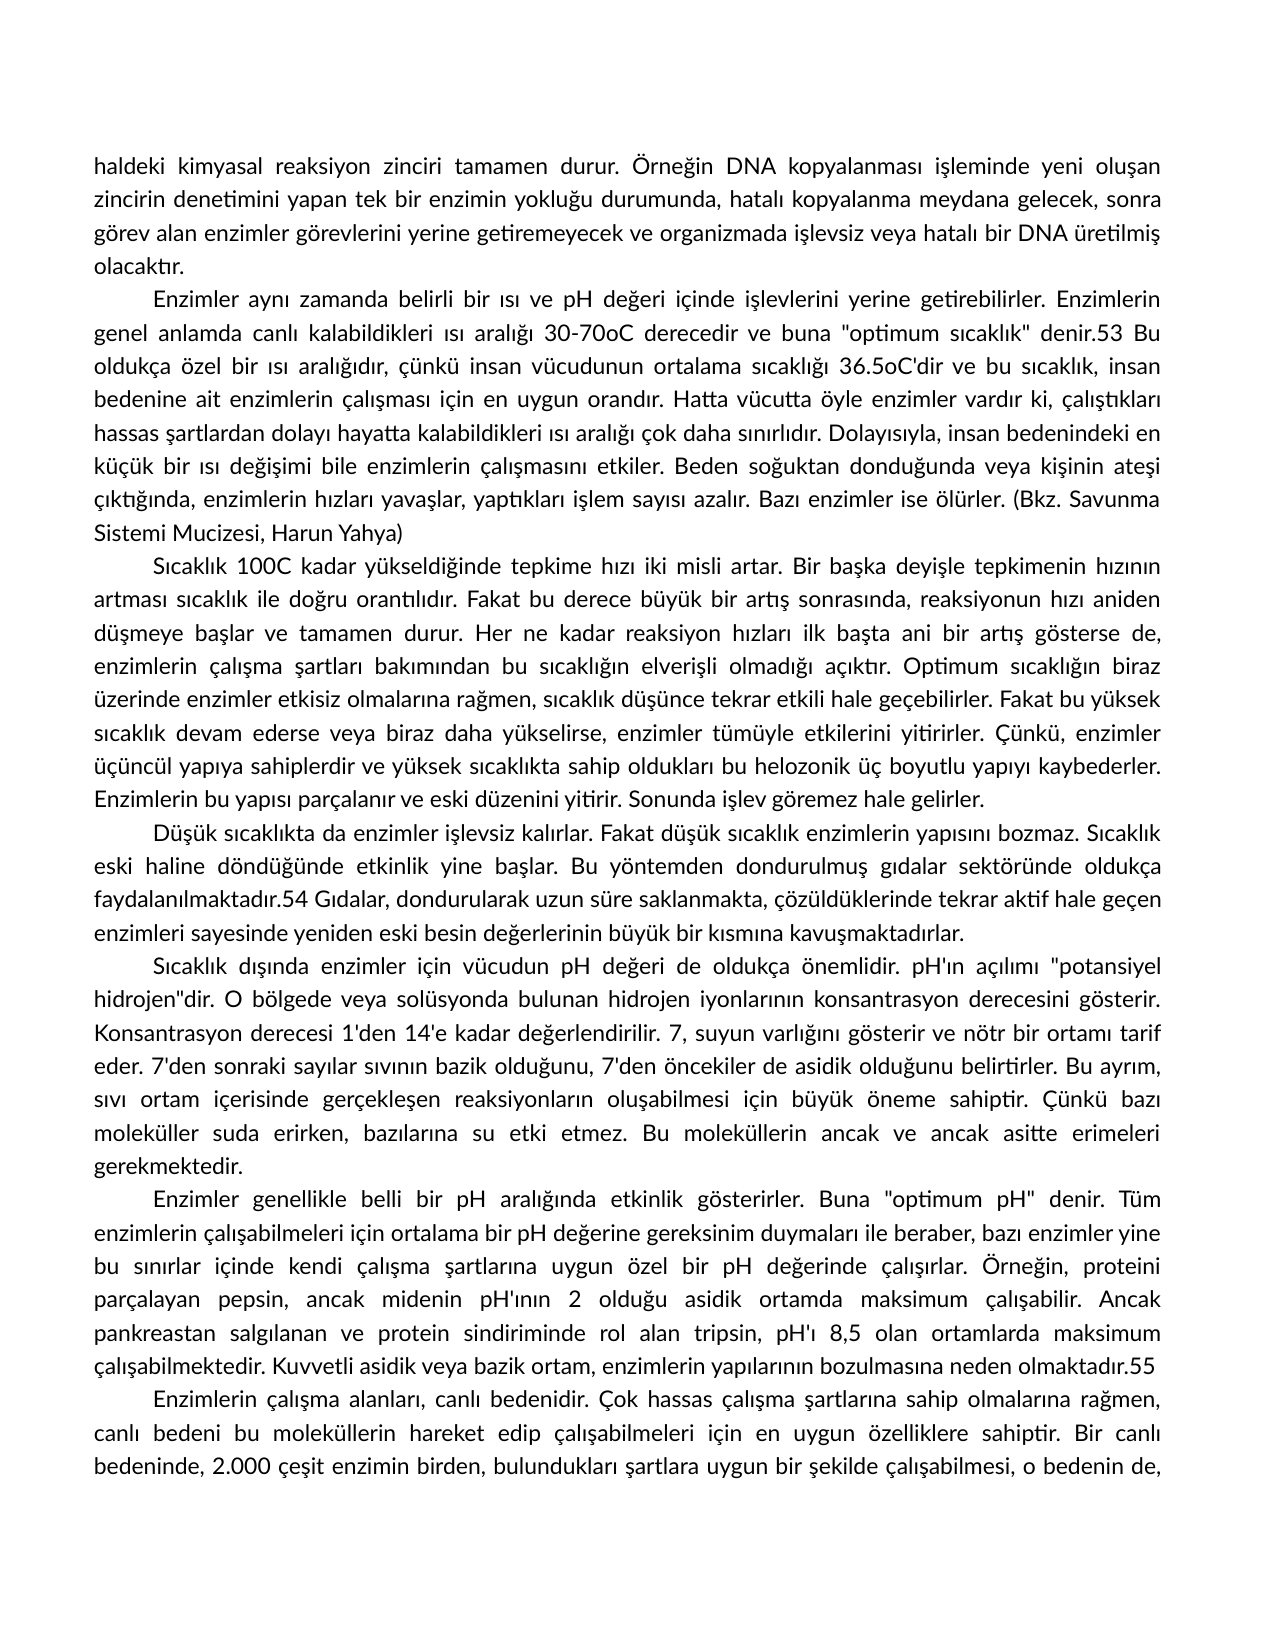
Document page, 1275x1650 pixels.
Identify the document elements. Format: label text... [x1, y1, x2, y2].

text Enzimler genellikle belli bir pH aralığında etkinlik gösterirler. Buna "optimum pH" denir. Tüm enzimlerin çalışabilmeleri için ortalama bir pH değerine gereksinim duymaları ile beraber, bazı enzimler yine bu sınırlar içinde kendi çalışma şartlarına uygun özel bir pH değerinde çalışırlar. Örneğin, proteini parçalayan pepsin, ancak midenin pH'ının 2 olduğu asidik ortamda maksimum çalışabilir. Ancak pankreastan salgılanan ve protein sindiriminde rol alan tripsin, pH'ı 8,5 olan ortamlarda maksimum çalışabilmektedir. Kuvvetli asidik veya bazik ortam, enzimlerin yapılarının bozulmasına neden olmaktadır.55 [94, 1181, 1162, 1381]
text Sıcaklık 100C kadar yükseldiğinde tepkime hızı iki misli artar. Bir başka deyişle tepkimenin hızının artması sıcaklık ile doğru orantılıdır. Fakat bu derece büyük bir artış sonrasında, reaksiyonun hızı aniden düşmeye başlar ve tamamen durur. Her ne kadar reaksiyon hızları ilk başta ani bir artış gösterse de, enzimlerin çalışma şartları bakımından bu sıcaklığın elverişli olmadığı açıktır. Optimum sıcaklığın biraz üzerinde enzimler etkisiz olmalarına rağmen, sıcaklık düşünce tekrar etkili hale geçebilirler. Fakat bu yüksek sıcaklık devam ederse veya biraz daha yükselirse, enzimler tümüyle etkilerini yitirirler. Çünkü, enzimler üçüncül yapıya sahiplerdir ve yüksek sıcaklıkta sahip oldukları bu helozonik üç boyutlu yapıyı kaybederler. Enzimlerin bu yapısı parçalanır ve eski düzenini yitirir. Sonunda işlev göremez hale gelirler. [94, 548, 1162, 814]
text Enzimler aynı zamanda belirli bir ısı ve pH değeri içinde işlevlerini yerine getirebilirler. Enzimlerin genel anlamda canlı kalabildikleri ısı aralığı 30-70oC derecedir ve buna "optimum sıcaklık" denir.53 Bu oldukça özel bir ısı aralığıdır, çünkü insan vücudunun ortalama sıcaklığı 36.5oC'dir ve bu sıcaklık, insan bedenine ait enzimlerin çalışması için en uygun orandır. Hatta vücutta öyle enzimler vardır ki, çalıştıkları hassas şartlardan dolayı hayatta kalabildikleri ısı aralığı çok daha sınırlıdır. Dolayısıyla, insan bedenindeki en küçük bir ısı değişimi bile enzimlerin çalışmasını etkiler. Beden soğuktan donduğunda veya kişinin ateşi çıktığında, enzimlerin hızları yavaşlar, yaptıkları işlem sayısı azalır. Bazı enzimler ise ölürler. (Bkz. Savunma Sistemi Mucizesi, Harun Yahya) [94, 281, 1162, 548]
text haldeki kimyasal reaksiyon zinciri tamamen durur. Örneğin DNA kopyalanması işleminde yeni oluşan zincirin denetimini yapan tek bir enzimin yokluğu durumunda, hatalı kopyalanma meydana gelecek, sonra görev alan enzimler görevlerini yerine getiremeyecek ve organizmada işlevsiz veya hatalı bir DNA üretilmiş olacaktır. [94, 148, 1162, 281]
text Enzimlerin çalışma alanları, canlı bedenidir. Çok hassas çalışma şartlarına sahip olmalarına rağmen, canlı bedeni bu moleküllerin hareket edip çalışabilmeleri için en uygun özelliklere sahiptir. Bir canlı bedeninde, 2.000 çeşit enzimin birden, bulundukları şartlara uygun bir şekilde çalışabilmesi, o bedenin de, [94, 1381, 1162, 1481]
text Düşük sıcaklıkta da enzimler işlevsiz kalırlar. Fakat düşük sıcaklık enzimlerin yapısını bozmaz. Sıcaklık eski haline döndüğünde etkinlik yine başlar. Bu yöntemden dondurulmuş gıdalar sektöründe oldukça faydalanılmaktadır.54 Gıdalar, dondurularak uzun süre saklanmakta, çözüldüklerinde tekrar aktif hale geçen enzimleri sayesinde yeniden eski besin değerlerinin büyük bir kısmına kavuşmaktadırlar. [94, 814, 1162, 948]
text Sıcaklık dışında enzimler için vücudun pH değeri de oldukça önemlidir. pH'ın açılımı "potansiyel hidrojen"dir. O bölgede veya solüsyonda bulunan hidrojen iyonlarının konsantrasyon derecesini gösterir. Konsantrasyon derecesi 1'den 14'e kadar değerlendirilir. 7, suyun varlığını gösterir ve nötr bir ortamı tarif eder. 7'den sonraki sayılar sıvının bazik olduğunu, 7'den öncekiler de asidik olduğunu belirtirler. Bu ayrım, sıvı ortam içerisinde gerçekleşen reaksiyonların oluşabilmesi için büyük öneme sahiptir. Çünkü bazı moleküller suda erirken, bazılarına su etki etmez. Bu moleküllerin ancak ve ancak asitte erimeleri gerekmektedir. [94, 948, 1162, 1181]
